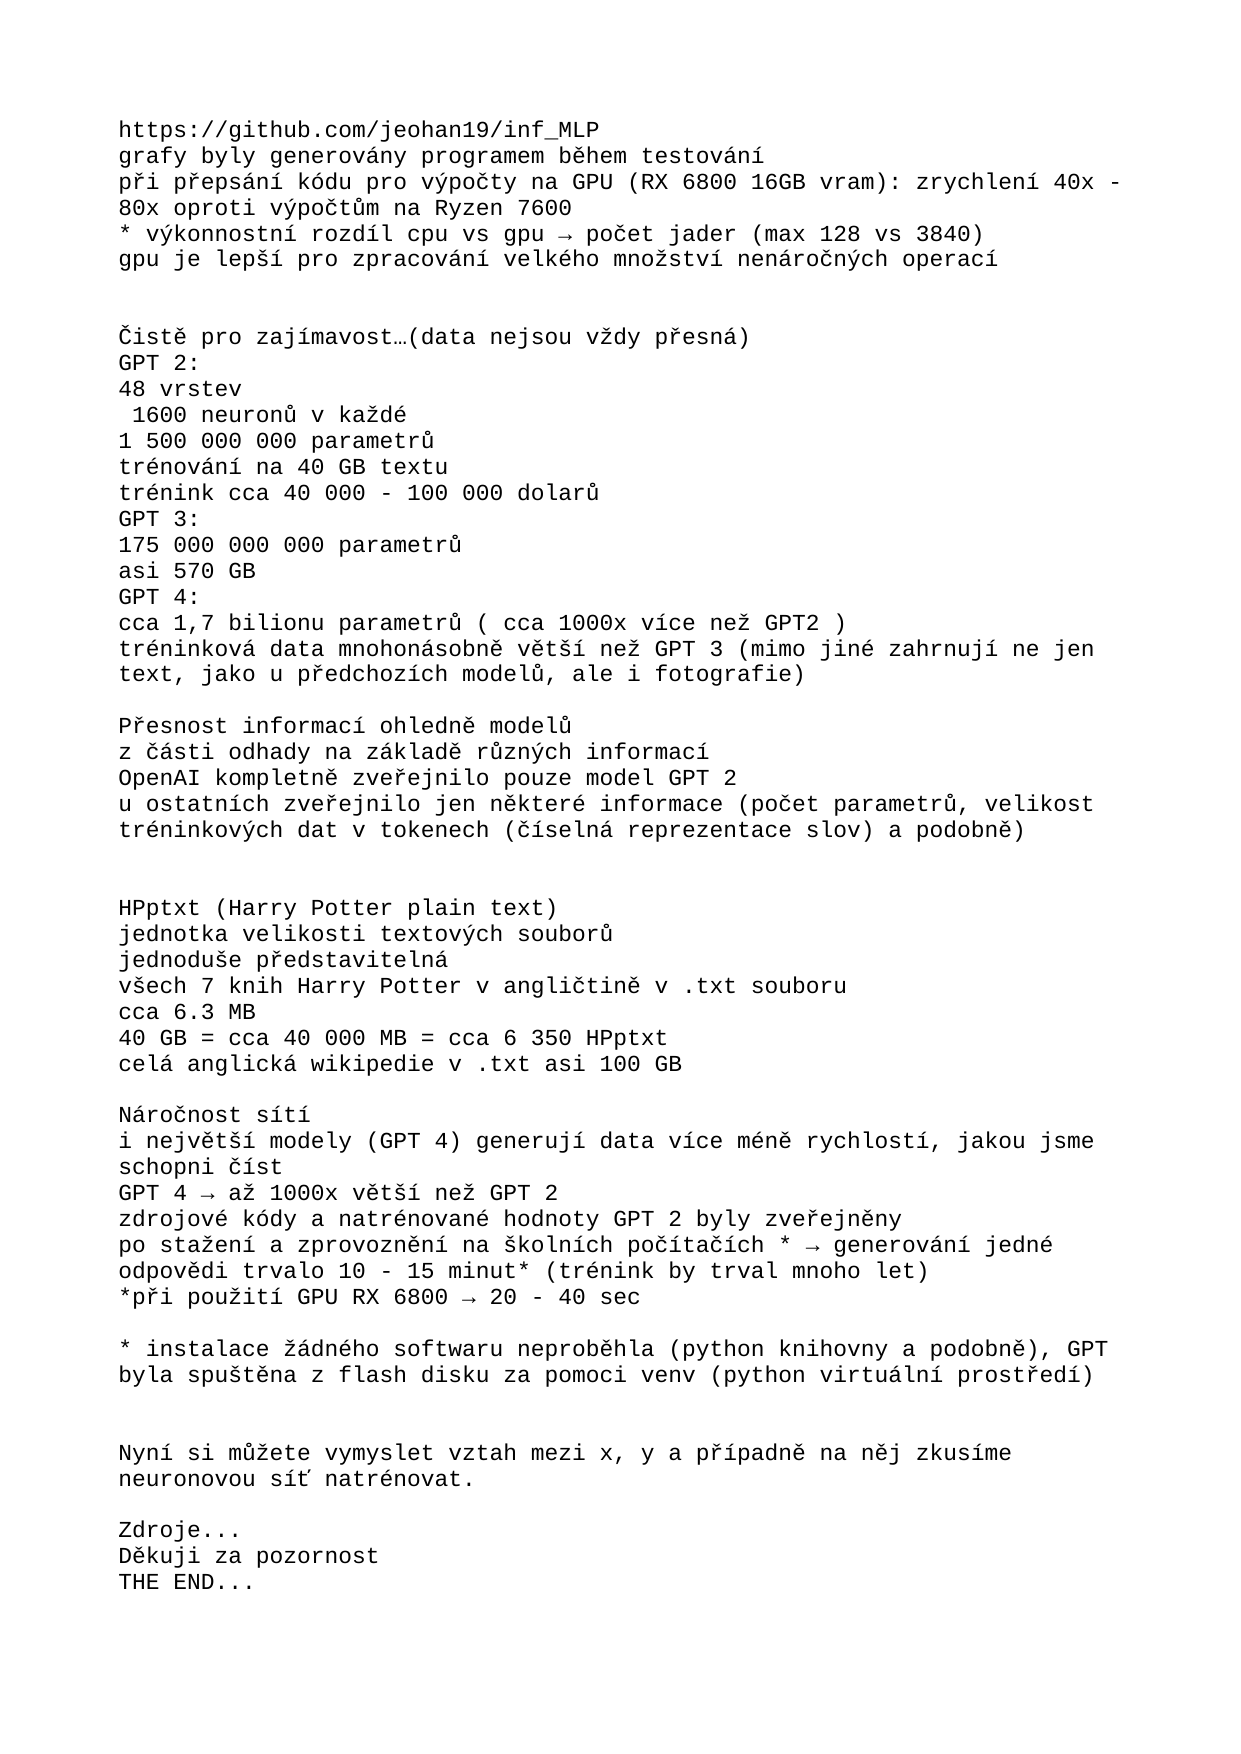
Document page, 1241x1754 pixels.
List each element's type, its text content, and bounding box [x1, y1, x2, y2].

text 40 GB = cca 40 000 MB = cca 6 350 HPptxt [118, 1026, 1122, 1052]
text u ostatních zveřejnilo jen některé informace (počet parametrů, velikost tréninkových dat v tokenech (číselná reprezentace slov) a podobně) [118, 792, 1122, 844]
text tréninková data mnohonásobně větší než GPT 3 (mimo jiné zahrnují ne jen text, jako u předchozích modelů, ale i fotografie) [118, 637, 1122, 689]
text 175 000 000 000 parametrů [118, 533, 1122, 559]
text THE END... [118, 1571, 1122, 1597]
text po stažení a zprovoznění na školních počítačích * → generování jedné odpovědi trvalo 10 - 15 minut* (trénink by trval mnoho let) [118, 1233, 1122, 1285]
text OpenAI kompletně zveřejnilo pouze model GPT 2 [118, 767, 1122, 792]
text cca 6.3 MB [118, 1000, 1122, 1026]
text trénování na 40 GB textu [118, 455, 1122, 481]
text cca 1,7 bilionu parametrů ( cca 1000x více než GPT2 ) [118, 611, 1122, 637]
text https://github.com/jeohan19/inf_MLP [118, 118, 1122, 144]
text Nyní si můžete vymyslet vztah mezi x, y a případně na něj zkusíme neuronovou síť natrénovat. [118, 1441, 1122, 1493]
text *při použití GPU RX 6800 → 20 - 40 sec [118, 1285, 1122, 1311]
text z části odhady na základě různých informací [118, 741, 1122, 767]
text 48 vrstev [118, 377, 1122, 403]
text celá anglická wikipedie v .txt asi 100 GB [118, 1052, 1122, 1078]
text Náročnost sítí [118, 1104, 1122, 1130]
text Zdroje... [118, 1519, 1122, 1545]
text Čistě pro zajímavost…(data nejsou vždy přesná) [118, 326, 1122, 352]
text 1600 neuronů v každé [118, 403, 1122, 429]
text zdrojové kódy a natrénované hodnoty GPT 2 byly zveřejněny [118, 1207, 1122, 1233]
text jednoduše představitelná [118, 948, 1122, 974]
text 1 500 000 000 parametrů [118, 429, 1122, 455]
text při přepsání kódu pro výpočty na GPU (RX 6800 16GB vram): zrychlení 40x - 80x oproti výpočtům na Ryzen 7600 [118, 170, 1122, 222]
text Přesnost informací ohledně modelů [118, 715, 1122, 741]
text gpu je lepší pro zpracování velkého množství nenáročných operací [118, 248, 1122, 274]
text grafy byly generovány programem během testování [118, 144, 1122, 170]
text HPptxt (Harry Potter plain text) [118, 896, 1122, 922]
text i největší modely (GPT 4) generují data více méně rychlostí, jakou jsme schopni číst [118, 1130, 1122, 1182]
text GPT 2: [118, 352, 1122, 377]
text Děkuji za pozornost [118, 1545, 1122, 1571]
text trénink cca 40 000 - 100 000 dolarů [118, 481, 1122, 507]
text * výkonnostní rozdíl cpu vs gpu → počet jader (max 128 vs 3840) [118, 222, 1122, 248]
text * instalace žádného softwaru neproběhla (python knihovny a podobně), GPT byla spuštěna z flash disku za pomoci venv (python virtuální prostředí) [118, 1337, 1122, 1389]
text asi 570 GB [118, 559, 1122, 585]
text všech 7 knih Harry Potter v angličtině v .txt souboru [118, 974, 1122, 1000]
text jednotka velikosti textových souborů [118, 922, 1122, 948]
text GPT 4 → až 1000x větší než GPT 2 [118, 1182, 1122, 1207]
text GPT 3: [118, 507, 1122, 533]
text GPT 4: [118, 585, 1122, 611]
